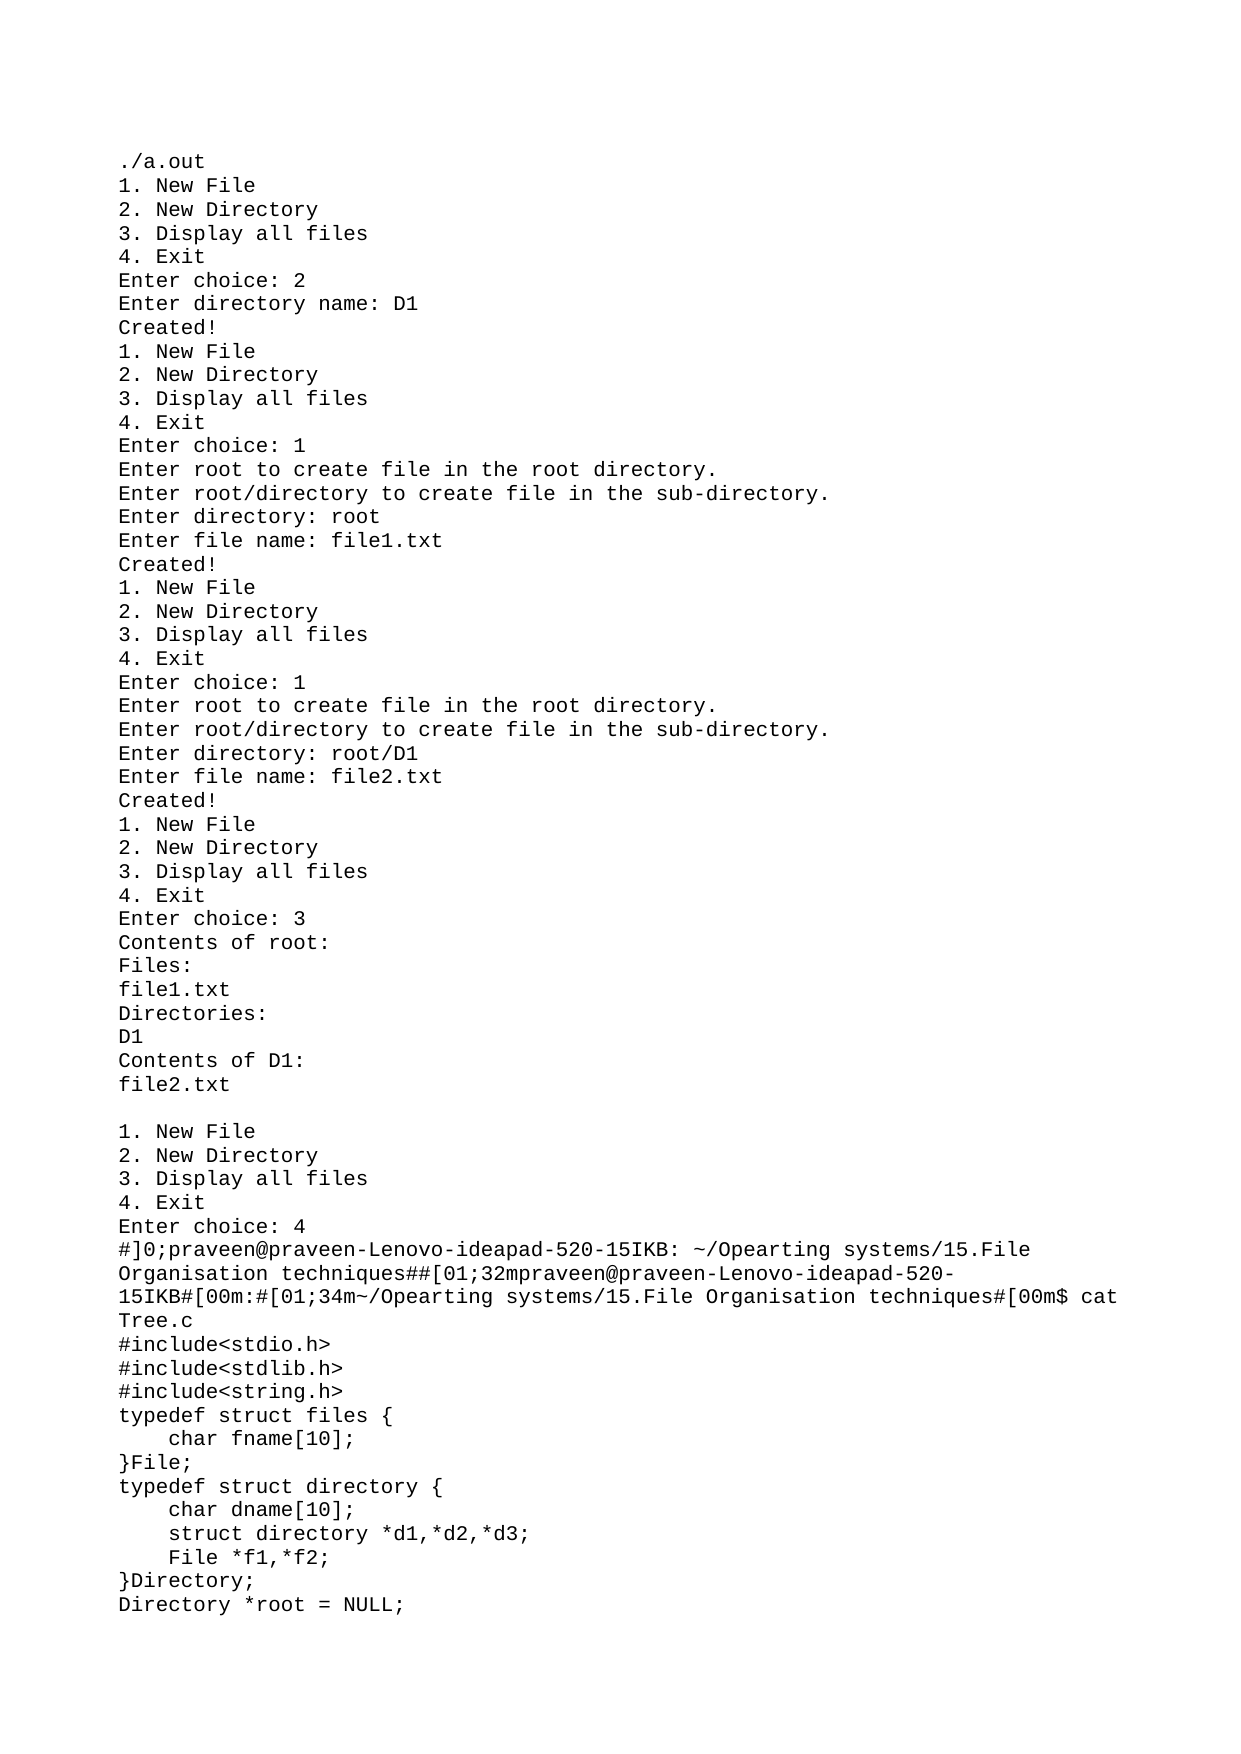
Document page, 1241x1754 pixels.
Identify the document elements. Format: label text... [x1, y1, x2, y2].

text Enter directory name: D1 [118, 293, 1122, 317]
text 4. Exit [118, 1192, 1122, 1216]
text 4. Exit [118, 648, 1122, 672]
text file1.txt [118, 979, 1122, 1003]
text 1. New File [118, 814, 1122, 837]
text 4. Exit [118, 412, 1122, 435]
text Contents of D1: [118, 1050, 1122, 1074]
text Enter root to create file in the root directory. [118, 459, 1122, 483]
text 2. New Directory [118, 364, 1122, 388]
text Created! [118, 553, 1122, 577]
text char dname[10]; [118, 1499, 1122, 1523]
text 3. Display all files [118, 222, 1122, 246]
text struct directory *d1,*d2,*d3; [118, 1523, 1122, 1547]
text 3. Display all files [118, 1168, 1122, 1192]
text 2. New Directory [118, 601, 1122, 624]
text Enter choice: 3 [118, 908, 1122, 932]
text #include<string.h> [118, 1381, 1122, 1405]
text Directory *root = NULL; [118, 1594, 1122, 1618]
text Enter root/directory to create file in the sub-directory. [118, 719, 1122, 743]
text 3. Display all files [118, 388, 1122, 412]
text file2.txt [118, 1074, 1122, 1097]
text ./a.out [118, 152, 1122, 175]
text Enter choice: 1 [118, 672, 1122, 695]
text Enter root to create file in the root directory. [118, 695, 1122, 719]
text Enter directory: root/D1 [118, 743, 1122, 766]
text 4. Exit [118, 884, 1122, 908]
text Enter file name: file2.txt [118, 766, 1122, 790]
text D1 [118, 1026, 1122, 1050]
text 3. Display all files [118, 624, 1122, 648]
text 4. Exit [118, 246, 1122, 270]
text #]0;praveen@praveen-Lenovo-ideapad-520-15IKB: ~/Opearting systems/15.File Organisation techniques##[01;32mpraveen@praveen-Lenovo-ideapad-520-15IKB#[00m:#[01;34m~/Opearting systems/15.File Organisation techniques#[00m$ cat Tree.c [118, 1239, 1122, 1334]
text File *f1,*f2; [118, 1547, 1122, 1570]
text typedef struct files { [118, 1405, 1122, 1428]
text #include<stdlib.h> [118, 1357, 1122, 1381]
text Created! [118, 317, 1122, 341]
text Directories: [118, 1003, 1122, 1026]
text char fname[10]; [118, 1428, 1122, 1452]
text 2. New Directory [118, 837, 1122, 861]
text Enter directory: root [118, 506, 1122, 530]
text Enter root/directory to create file in the sub-directory. [118, 483, 1122, 506]
text 2. New Directory [118, 1145, 1122, 1168]
text 1. New File [118, 1121, 1122, 1145]
text 3. Display all files [118, 861, 1122, 884]
text typedef struct directory { [118, 1476, 1122, 1499]
text Created! [118, 790, 1122, 814]
text Enter file name: file1.txt [118, 530, 1122, 553]
text 1. New File [118, 577, 1122, 601]
text Enter choice: 2 [118, 270, 1122, 293]
text Enter choice: 1 [118, 435, 1122, 459]
text 1. New File [118, 341, 1122, 364]
text Files: [118, 956, 1122, 979]
text Enter choice: 4 [118, 1216, 1122, 1239]
text 2. New Directory [118, 199, 1122, 222]
text }Directory; [118, 1570, 1122, 1594]
text 1. New File [118, 175, 1122, 199]
text }File; [118, 1452, 1122, 1476]
text Contents of root: [118, 932, 1122, 956]
text #include<stdio.h> [118, 1334, 1122, 1357]
